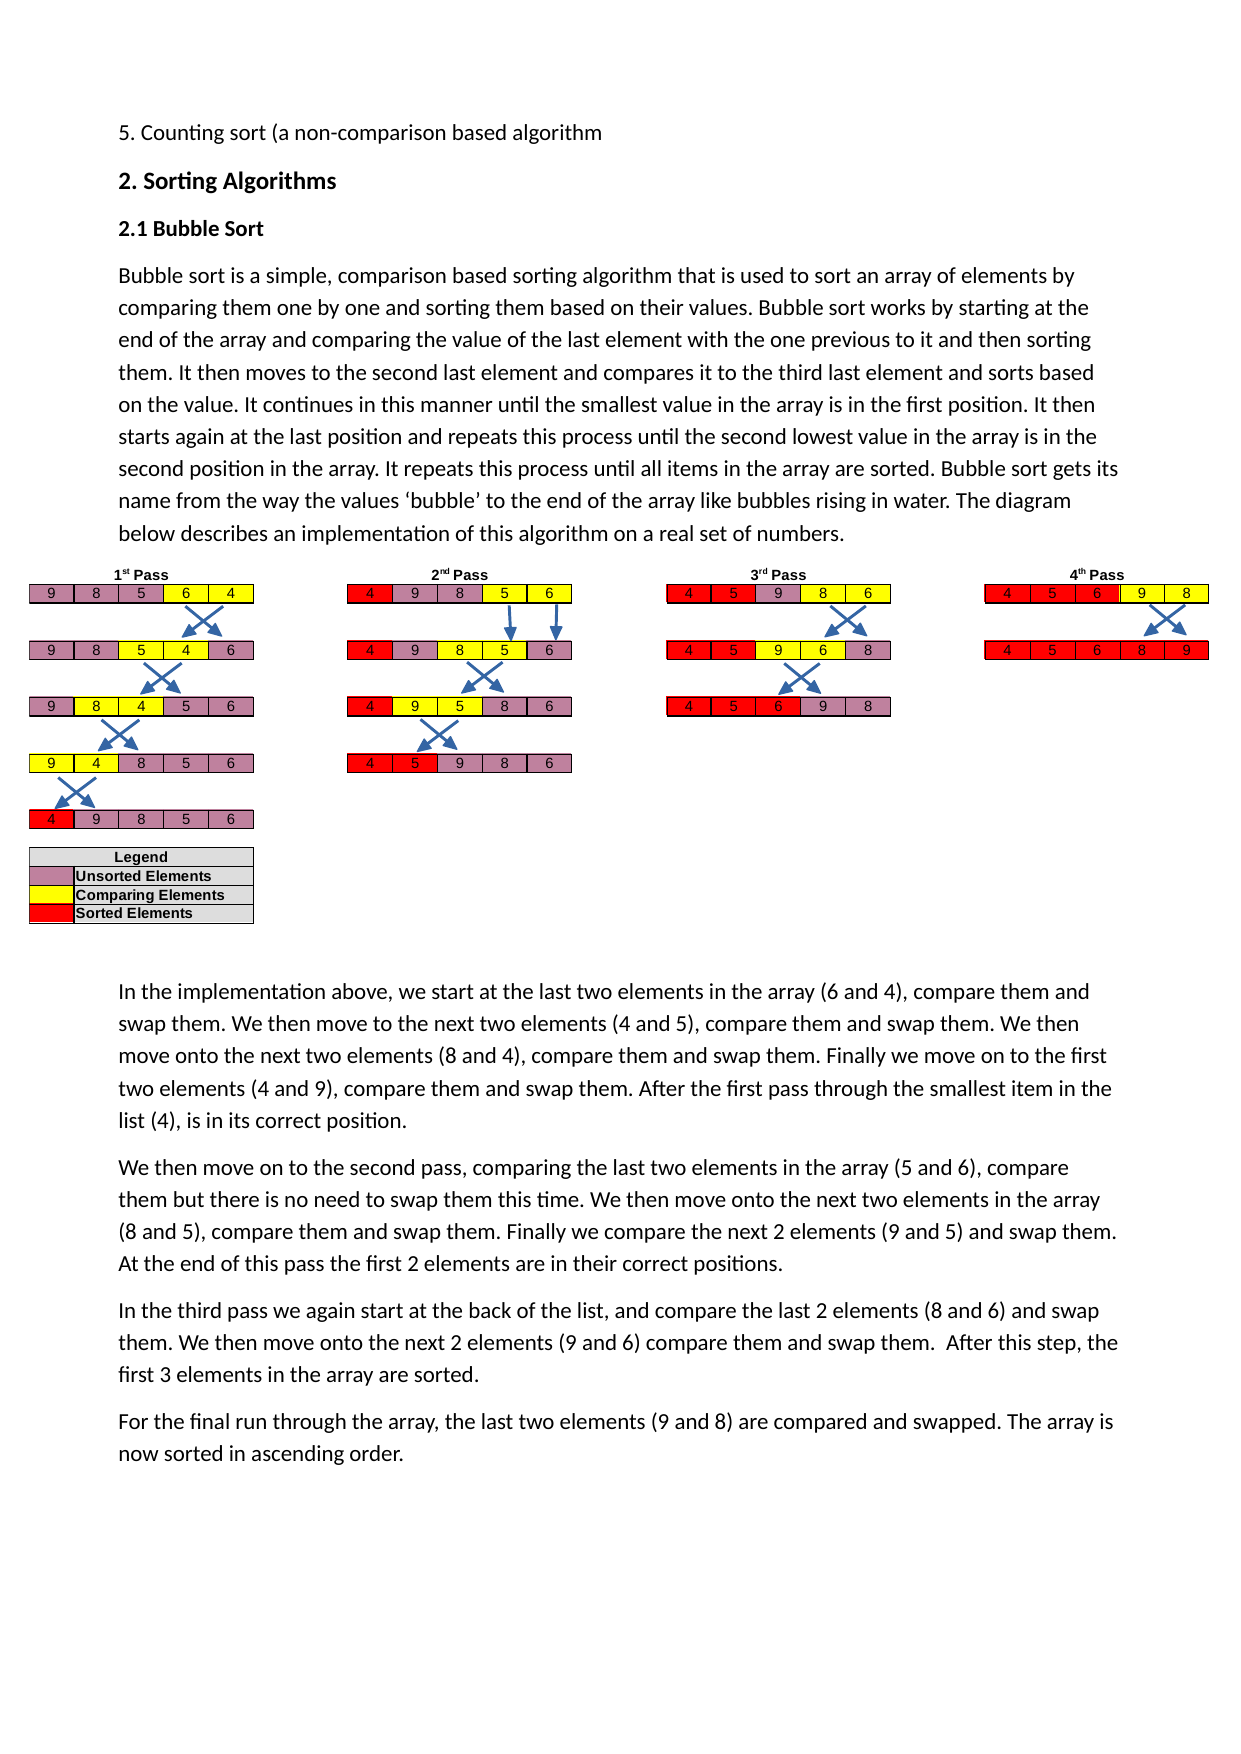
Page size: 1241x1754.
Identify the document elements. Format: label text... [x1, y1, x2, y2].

text 5. Counting sort (a non-comparison based algorithm [118, 118, 1122, 146]
text We then move on to the second pass, comparing the last two elements in the array (5 and 6), compare them but there is no need to swap them this time. We then move onto the next two elements in the array (8 and 5), compare them and swap them. Finally we compare the next 2 elements (9 and 5) and swap them. At the end of this pass the first 2 elements are in their correct positions. [118, 1153, 1122, 1277]
text 2. Sorting Algorithms [118, 165, 1122, 195]
text In the third pass we again start at the back of the list, and compare the last 2 elements (8 and 6) and swap them. We then move onto the next 2 elements (9 and 6) compare them and swap them. After this step, the first 3 elements in the array are sorted. [118, 1296, 1122, 1388]
text In the implementation above, we start at the last two elements in the array (6 and 4), compare them and swap them. We then move to the next two elements (4 and 5), compare them and swap them. We then move onto the next two elements (8 and 4), compare them and swap them. Finally we move on to the first two elements (4 and 9), compare them and swap them. After the first pass through the smallest item in the list (4), is in its correct position. [118, 977, 1122, 1134]
text Bubble sort is a simple, comparison based sorting algorithm that is used to sort an array of elements by comparing them one by one and sorting them based on their values. Bubble sort works by starting at the end of the array and comparing the value of the last element with the one previous to it and then sorting them. It then moves to the second last element and compares it to the third last element and sorts based on the value. It continues in this manner until the smallest value in the array is in the first position. It then starts again at the last position and repeats this process until the second lowest value in the array is in the second position in the array. It repeats this process until all items in the array are sorted. Bubble sort gets its name from the way the values ‘bubble’ to the end of the array like bubbles rising in water. The diagram below describes an implementation of this algorithm on a real set of numbers. [118, 261, 1122, 547]
text For the final run through the array, the last two elements (9 and 8) are compared and swapped. The array is now sorted in ascending order. [118, 1407, 1122, 1467]
text 2.1 Bubble Sort [118, 214, 1122, 242]
